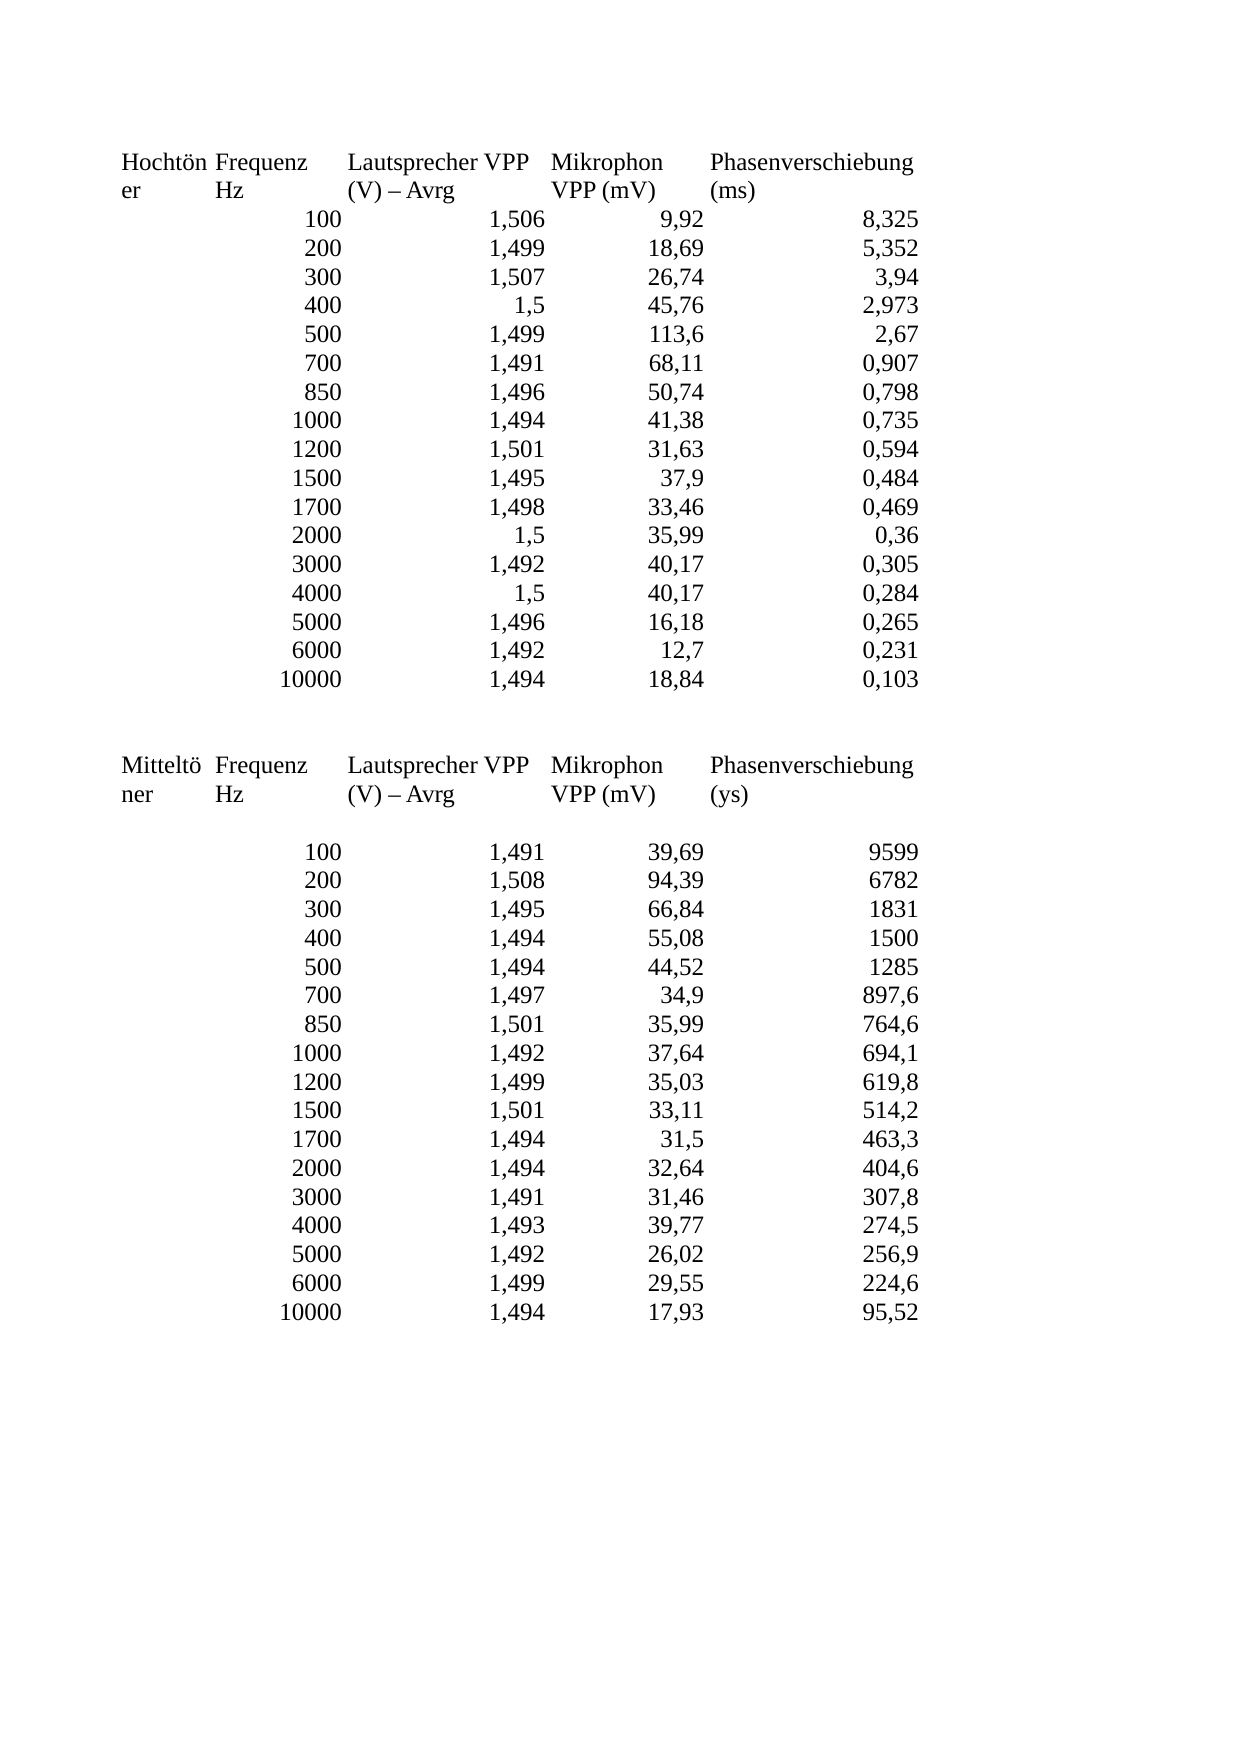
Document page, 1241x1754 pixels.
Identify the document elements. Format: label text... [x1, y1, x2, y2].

table_cell 400 [212, 923, 344, 952]
table_cell Lautsprecher VPP (V) – Avrg [344, 751, 548, 808]
table_cell 45,76 [548, 291, 707, 319]
table_cell 400 [212, 291, 344, 319]
table_cell 29,55 [548, 1268, 707, 1297]
table_cell 113,6 [548, 319, 707, 348]
table_cell 1,496 [344, 377, 548, 406]
table_cell 1500 [707, 923, 921, 952]
table_cell [118, 636, 212, 664]
table_cell 1,491 [344, 348, 548, 377]
table_cell 0,798 [707, 377, 921, 406]
table_cell [118, 549, 212, 578]
table_cell 95,52 [707, 1297, 921, 1326]
table_cell Frequenz Hz [212, 751, 344, 808]
table_cell 300 [212, 894, 344, 923]
table_cell 31,5 [548, 1124, 707, 1153]
table_cell 1000 [212, 406, 344, 434]
table_cell [212, 722, 344, 751]
table_cell Phasenverschiebung (ys) [707, 751, 921, 808]
table_cell [118, 492, 212, 521]
table_cell [118, 837, 212, 866]
table_cell 4000 [212, 1211, 344, 1239]
table_cell [118, 1182, 212, 1211]
table_cell [118, 578, 212, 607]
table_cell 18,84 [548, 664, 707, 693]
table_cell 1500 [212, 463, 344, 492]
table_cell [212, 693, 344, 722]
table_header Frequenz Hz [212, 147, 344, 204]
table_cell 40,17 [548, 578, 707, 607]
table_cell 34,9 [548, 981, 707, 1009]
table_cell 0,469 [707, 492, 921, 521]
table_cell 1,499 [344, 1067, 548, 1096]
table_cell 300 [212, 262, 344, 291]
table_cell [344, 693, 548, 722]
table_cell 1200 [212, 434, 344, 463]
table_cell 224,6 [707, 1268, 921, 1297]
table_cell 4000 [212, 578, 344, 607]
table_cell 1,495 [344, 463, 548, 492]
table_cell 0,103 [707, 664, 921, 693]
table_cell 41,38 [548, 406, 707, 434]
table_cell 2000 [212, 521, 344, 549]
table_cell 1,494 [344, 1153, 548, 1182]
table_cell [118, 894, 212, 923]
table_cell 3,94 [707, 262, 921, 291]
table_cell 32,64 [548, 1153, 707, 1182]
table_cell 26,74 [548, 262, 707, 291]
table_cell 1,494 [344, 1297, 548, 1326]
table_cell [344, 808, 548, 837]
table_cell [118, 434, 212, 463]
table_cell 1,494 [344, 664, 548, 693]
table_cell 1,494 [344, 1124, 548, 1153]
table_cell 16,18 [548, 607, 707, 636]
table_cell 0,231 [707, 636, 921, 664]
table_cell 1,497 [344, 981, 548, 1009]
table_cell 1,508 [344, 866, 548, 894]
table_cell 200 [212, 866, 344, 894]
table_cell 31,63 [548, 434, 707, 463]
table_cell 0,735 [707, 406, 921, 434]
table_cell 1,492 [344, 549, 548, 578]
table_cell [118, 808, 212, 837]
table_cell 1831 [707, 894, 921, 923]
table_cell 1700 [212, 492, 344, 521]
table_cell 66,84 [548, 894, 707, 923]
table_cell 404,6 [707, 1153, 921, 1182]
table_cell [118, 607, 212, 636]
table_cell [118, 866, 212, 894]
table_cell 514,2 [707, 1096, 921, 1124]
table_cell 0,265 [707, 607, 921, 636]
table_cell 68,11 [548, 348, 707, 377]
table_cell 0,594 [707, 434, 921, 463]
table_cell [118, 981, 212, 1009]
table_cell 100 [212, 837, 344, 866]
table_cell 1,493 [344, 1211, 548, 1239]
table_cell 1,494 [344, 923, 548, 952]
table_cell 500 [212, 319, 344, 348]
table_cell 1,492 [344, 1038, 548, 1067]
table_cell 10000 [212, 1297, 344, 1326]
table_cell 40,17 [548, 549, 707, 578]
table_cell 1,5 [344, 578, 548, 607]
table_cell 1,498 [344, 492, 548, 521]
table_cell [707, 722, 921, 751]
table_cell [118, 722, 212, 751]
table_cell [118, 406, 212, 434]
table_cell [118, 377, 212, 406]
table_cell 9,92 [548, 204, 707, 233]
table_cell [118, 463, 212, 492]
table_cell [548, 808, 707, 837]
table_cell 37,64 [548, 1038, 707, 1067]
table_cell 1,494 [344, 406, 548, 434]
table_cell 6000 [212, 636, 344, 664]
table_cell 700 [212, 348, 344, 377]
table_cell 17,93 [548, 1297, 707, 1326]
table_cell 1,499 [344, 233, 548, 262]
table_cell [118, 262, 212, 291]
table_cell [118, 952, 212, 981]
table_cell 33,46 [548, 492, 707, 521]
table_cell 12,7 [548, 636, 707, 664]
table_cell [548, 693, 707, 722]
table_cell 31,46 [548, 1182, 707, 1211]
table_cell 1,499 [344, 1268, 548, 1297]
table_cell Mitteltöner [118, 751, 212, 808]
table_cell 1500 [212, 1096, 344, 1124]
table_cell 897,6 [707, 981, 921, 1009]
table_cell [118, 664, 212, 693]
table_cell [118, 1239, 212, 1268]
table_cell 694,1 [707, 1038, 921, 1067]
table_cell 35,99 [548, 521, 707, 549]
table_header Hochtöner [118, 147, 212, 204]
table_cell 1285 [707, 952, 921, 981]
table_cell 0,305 [707, 549, 921, 578]
table_cell [118, 291, 212, 319]
table_cell 1,5 [344, 521, 548, 549]
table_cell 0,36 [707, 521, 921, 549]
table_cell [118, 233, 212, 262]
table_cell [118, 204, 212, 233]
table_cell 1,501 [344, 434, 548, 463]
table_cell 274,5 [707, 1211, 921, 1239]
table_cell 256,9 [707, 1239, 921, 1268]
table_cell [118, 319, 212, 348]
table_cell [118, 1009, 212, 1038]
table_cell 39,77 [548, 1211, 707, 1239]
table_cell 1,491 [344, 1182, 548, 1211]
table_cell 100 [212, 204, 344, 233]
table_cell 35,99 [548, 1009, 707, 1038]
table_cell 850 [212, 377, 344, 406]
table_cell 1,491 [344, 837, 548, 866]
table_cell [344, 722, 548, 751]
table_cell 307,8 [707, 1182, 921, 1211]
table_cell 39,69 [548, 837, 707, 866]
table_cell 2000 [212, 1153, 344, 1182]
table_cell 5,352 [707, 233, 921, 262]
table_cell 94,39 [548, 866, 707, 894]
table_cell 35,03 [548, 1067, 707, 1096]
table_cell [118, 1067, 212, 1096]
table_cell [707, 693, 921, 722]
table_cell 1000 [212, 1038, 344, 1067]
table_cell 55,08 [548, 923, 707, 952]
table_cell [118, 521, 212, 549]
table_cell 50,74 [548, 377, 707, 406]
table_cell 619,8 [707, 1067, 921, 1096]
table_cell 18,69 [548, 233, 707, 262]
table_cell 1,501 [344, 1096, 548, 1124]
table_cell 26,02 [548, 1239, 707, 1268]
table_cell 1,5 [344, 291, 548, 319]
table_cell 33,11 [548, 1096, 707, 1124]
table_cell [548, 722, 707, 751]
table_cell 0,484 [707, 463, 921, 492]
table_cell [212, 808, 344, 837]
table_cell [118, 1096, 212, 1124]
table_cell 8,325 [707, 204, 921, 233]
table_cell [118, 923, 212, 952]
table_cell 1700 [212, 1124, 344, 1153]
table_cell 764,6 [707, 1009, 921, 1038]
table_cell [118, 1297, 212, 1326]
table_cell 1,496 [344, 607, 548, 636]
table_cell 1,492 [344, 636, 548, 664]
table_cell 1,494 [344, 952, 548, 981]
table_cell 1,507 [344, 262, 548, 291]
table_cell 37,9 [548, 463, 707, 492]
table_cell 1,506 [344, 204, 548, 233]
table_cell [118, 1038, 212, 1067]
table_cell [118, 1268, 212, 1297]
table_cell [118, 1211, 212, 1239]
table_cell 10000 [212, 664, 344, 693]
table_cell [118, 348, 212, 377]
table_cell 1,495 [344, 894, 548, 923]
table_cell 0,284 [707, 578, 921, 607]
table_cell 463,3 [707, 1124, 921, 1153]
table_cell 0,907 [707, 348, 921, 377]
table_cell 44,52 [548, 952, 707, 981]
table_cell 2,973 [707, 291, 921, 319]
table_header Lautsprecher VPP (V) – Avrg [344, 147, 548, 204]
table_cell 1,499 [344, 319, 548, 348]
table_cell 1,492 [344, 1239, 548, 1268]
table_cell 850 [212, 1009, 344, 1038]
table_cell 200 [212, 233, 344, 262]
table_cell [118, 693, 212, 722]
table_cell 6782 [707, 866, 921, 894]
table_header Mikrophon VPP (mV) [548, 147, 707, 204]
table_cell [707, 808, 921, 837]
table_cell [118, 1153, 212, 1182]
table_cell 6000 [212, 1268, 344, 1297]
table_cell 1200 [212, 1067, 344, 1096]
table_cell 500 [212, 952, 344, 981]
table_cell 2,67 [707, 319, 921, 348]
table_cell 3000 [212, 1182, 344, 1211]
table_cell [118, 1124, 212, 1153]
table_cell 9599 [707, 837, 921, 866]
table_cell 1,501 [344, 1009, 548, 1038]
table_cell 5000 [212, 607, 344, 636]
table_header Phasenverschiebung (ms) [707, 147, 921, 204]
table_cell 700 [212, 981, 344, 1009]
table_cell 3000 [212, 549, 344, 578]
table_cell Mikrophon VPP (mV) [548, 751, 707, 808]
table_cell 5000 [212, 1239, 344, 1268]
